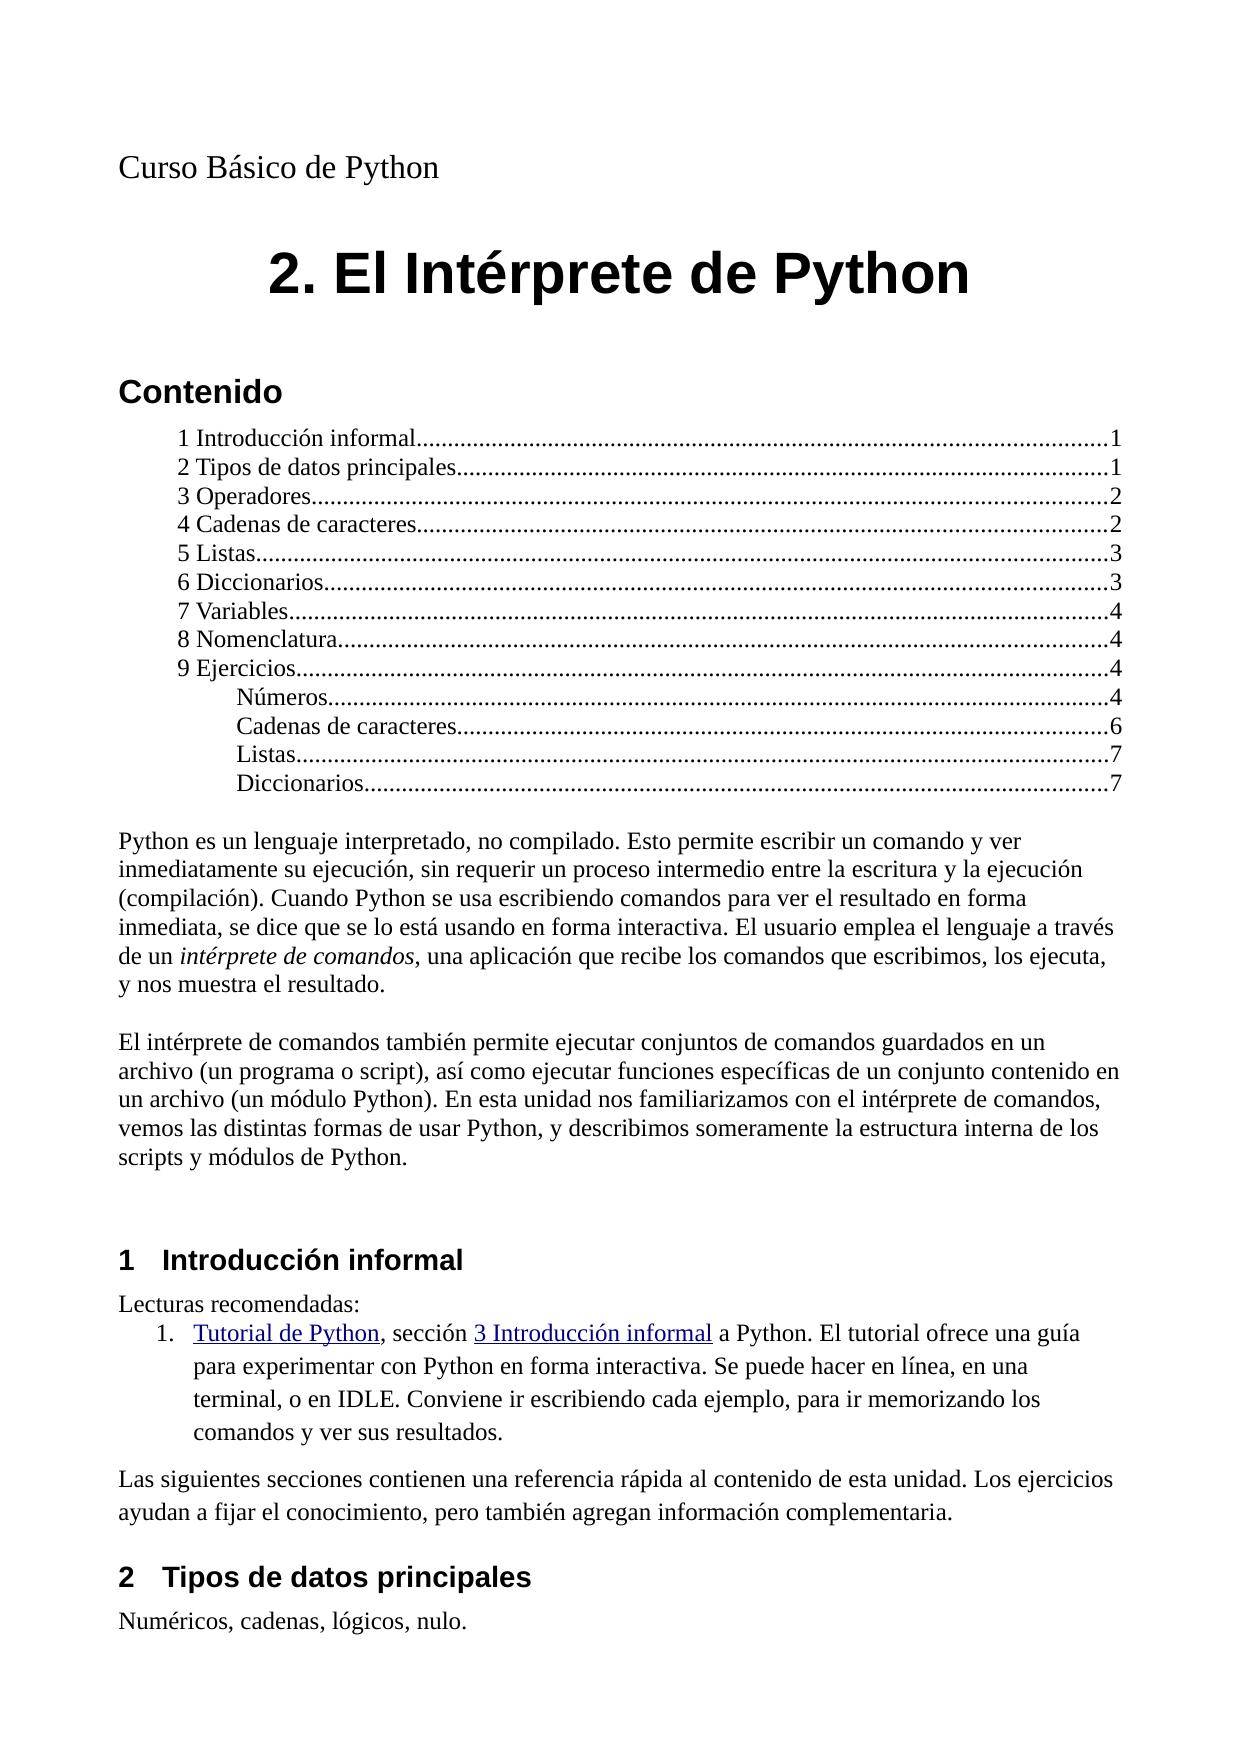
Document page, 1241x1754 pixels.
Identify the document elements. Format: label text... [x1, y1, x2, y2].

text Python es un lenguaje interpretado, no compilado. Esto permite escribir un comando y ver inmediatamente su ejecución, sin requerir un proceso intermedio entre la escritura y la ejecución (compilación). Cuando Python se usa escribiendo comandos para ver el resultado en forma inmediata, se dice que se lo está usando en forma interactiva. El usuario emplea el lenguaje a través de un intérprete de comandos, una aplicación que recibe los comandos que escribimos, los ejecuta, y nos muestra el resultado. [118, 826, 1122, 998]
subtitle Contenido [118, 372, 1122, 411]
subtitle Introducción informal [118, 1243, 1122, 1277]
text Las siguientes secciones contienen una referencia rápida al contenido de esta unidad. Los ejercicios ayudan a fijar el conocimiento, pero también agregan información complementaria. [118, 1464, 1122, 1526]
text 3 Operadores 2 [177, 481, 1122, 509]
text 1 Introducción informal 1 [177, 423, 1122, 452]
text 4 Cadenas de caracteres 2 [177, 509, 1122, 538]
text 7 Variables 4 [177, 596, 1122, 624]
text Listas 7 [236, 739, 1122, 768]
text 6 Diccionarios 3 [177, 567, 1122, 596]
text El intérprete de comandos también permite ejecutar conjuntos de comandos guardados en un archivo (un programa o script), así como ejecutar funciones específicas de un conjunto contenido en un archivo (un módulo Python). En esta unidad nos familiarizamos con el intérprete de comandos, vemos las distintas formas de usar Python, y describimos someramente la estructura interna de los scripts y módulos de Python. [118, 1027, 1122, 1171]
text 5 Listas 3 [177, 538, 1122, 567]
text 8 Nomenclatura. 4 [177, 624, 1122, 653]
text Cadenas de caracteres 6 [236, 711, 1122, 739]
title 2. El Intérprete de Python [118, 239, 1122, 306]
text Lecturas recomendadas: [118, 1289, 1122, 1318]
text Diccionarios 7 [236, 768, 1122, 797]
text Curso Básico de Python [118, 147, 1122, 185]
subtitle Tipos de datos principales [118, 1560, 1122, 1593]
text 2 Tipos de datos principales 1 [177, 452, 1122, 481]
text 9 Ejercicios 4 [177, 653, 1122, 682]
text Numéricos, cadenas, lógicos, nulo. [118, 1606, 1122, 1635]
text Números 4 [236, 682, 1122, 711]
list Tutorial de Python, sección 3 Introducción informal a Python. El tutorial ofrece una guía para experimentar con Python en forma interactiva. Se puede hacer en línea, en una terminal, o en IDLE. Conviene ir escribiendo cada ejemplo, para ir memorizando los comandos y ver sus resultados. [156, 1318, 1122, 1446]
